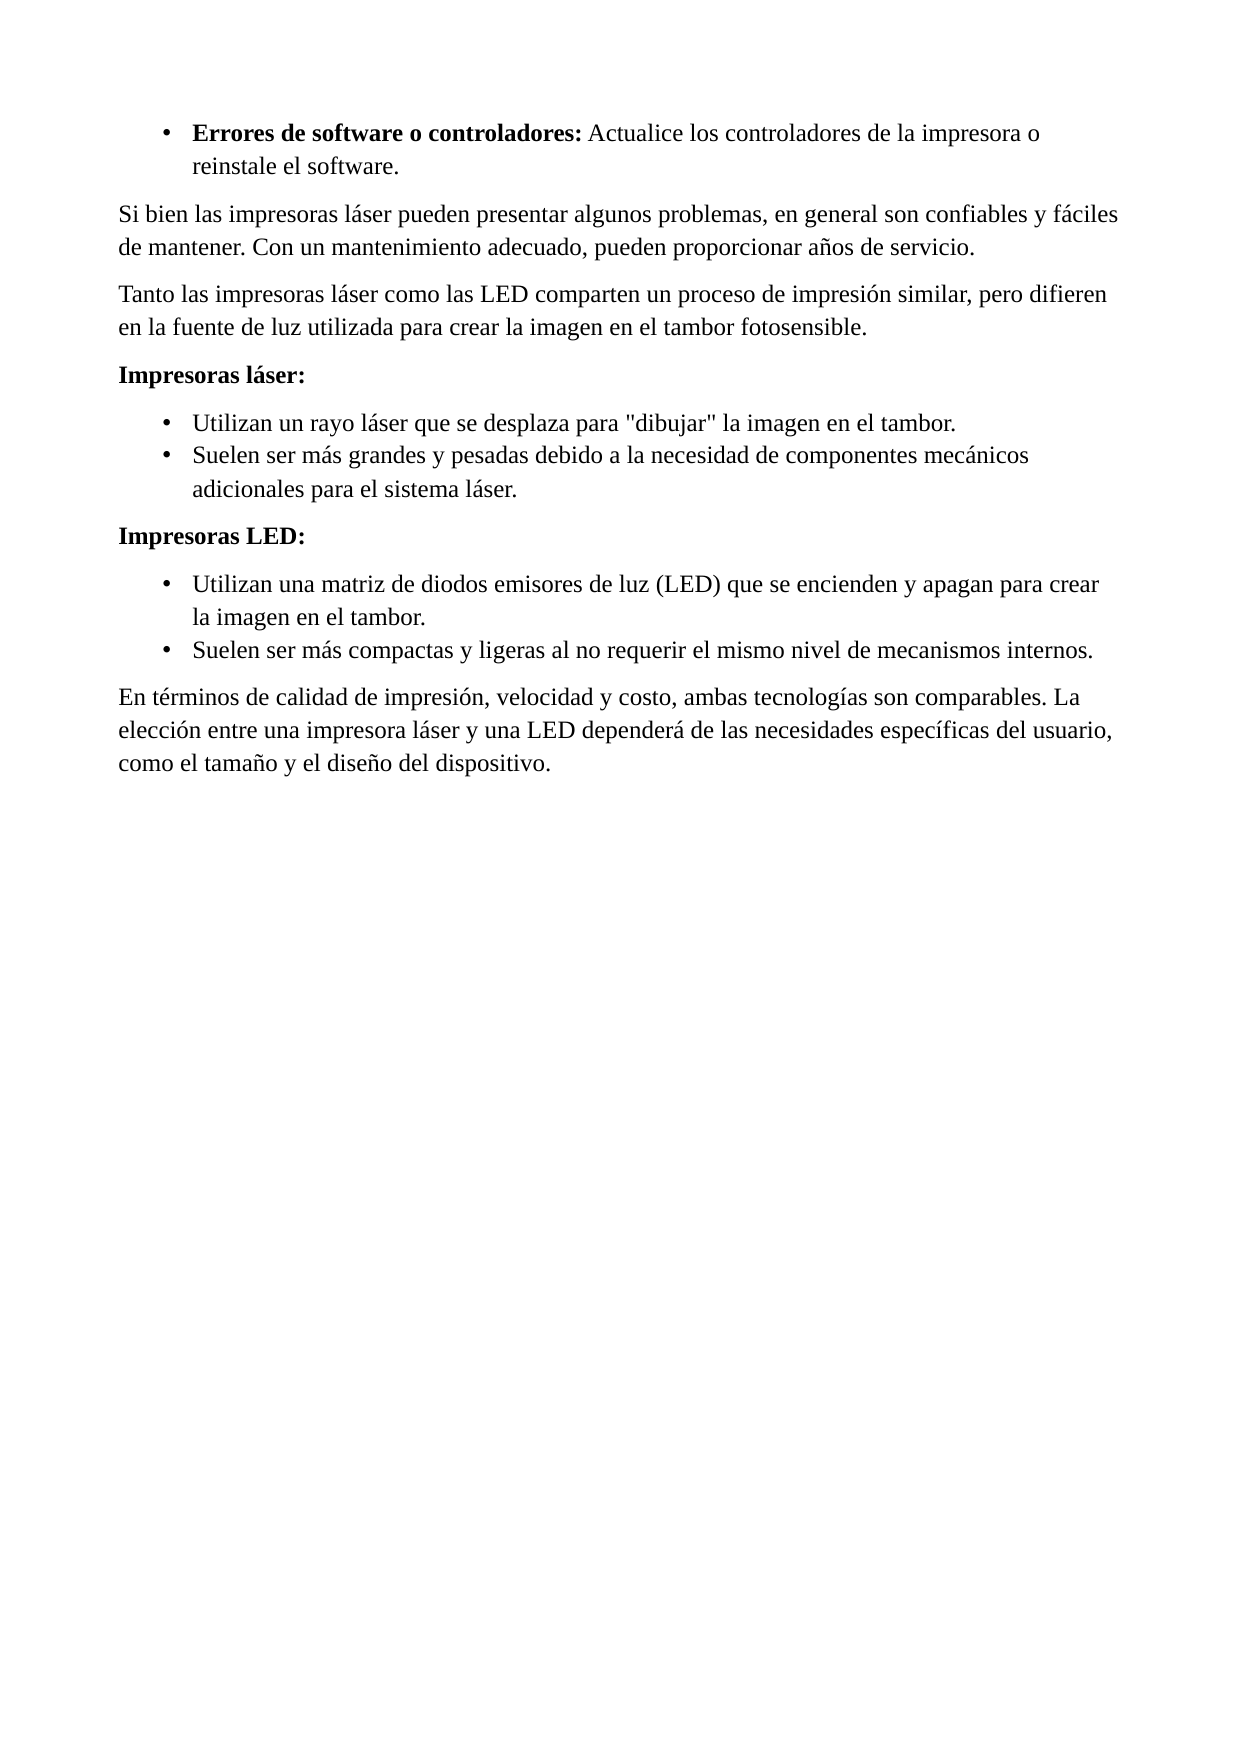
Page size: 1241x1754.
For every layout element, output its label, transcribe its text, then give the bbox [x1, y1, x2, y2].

list Utilizan un rayo láser que se desplaza para "dibujar" la imagen en el tambor. [162, 408, 1122, 436]
text Impresoras LED: [118, 521, 1122, 550]
text En términos de calidad de impresión, velocidad y costo, ambas tecnologías son comparables. La elección entre una impresora láser y una LED dependerá de las necesidades específicas del usuario, como el tamaño y el diseño del dispositivo. [118, 682, 1122, 777]
list Suelen ser más compactas y ligeras al no requerir el mismo nivel de mecanismos internos. [162, 635, 1122, 664]
text Si bien las impresoras láser pueden presentar algunos problemas, en general son confiables y fáciles de mantener. Con un mantenimiento adecuado, pueden proporcionar años de servicio. [118, 199, 1122, 261]
list Suelen ser más grandes y pesadas debido a la necesidad de componentes mecánicos adicionales para el sistema láser. [162, 441, 1122, 502]
list Errores de software o controladores: Actualice los controladores de la impresora o reinstale el software. [162, 118, 1122, 180]
text Tanto las impresoras láser como las LED comparten un proceso de impresión similar, pero difieren en la fuente de luz utilizada para crear la imagen en el tambor fotosensible. [118, 279, 1122, 341]
list Utilizan una matriz de diodos emisores de luz (LED) que se encienden y apagan para crear la imagen en el tambor. [162, 569, 1122, 631]
text Impresoras láser: [118, 360, 1122, 389]
